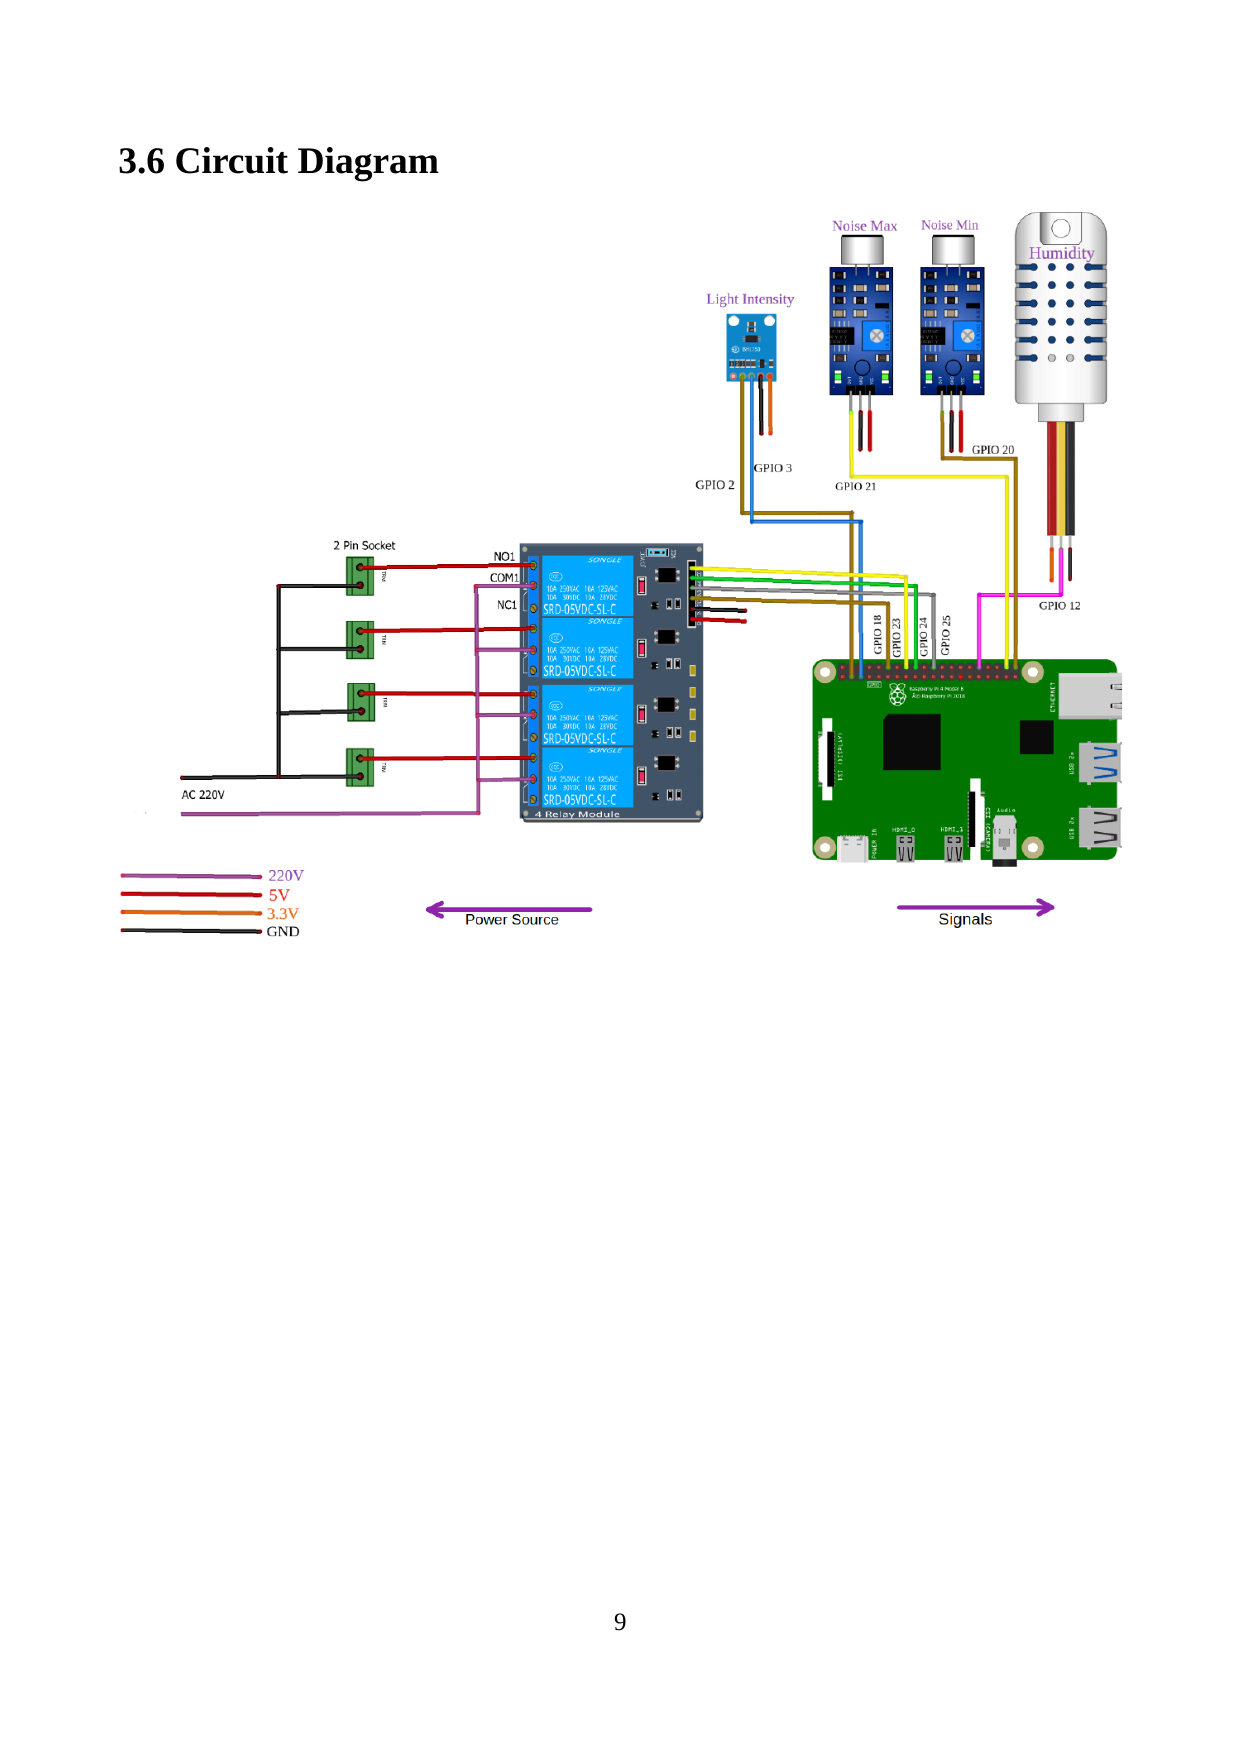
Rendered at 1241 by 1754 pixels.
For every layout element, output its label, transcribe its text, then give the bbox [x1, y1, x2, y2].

subtitle 3.6 Circuit Diagram [118, 139, 1122, 182]
picture [118, 194, 1123, 950]
